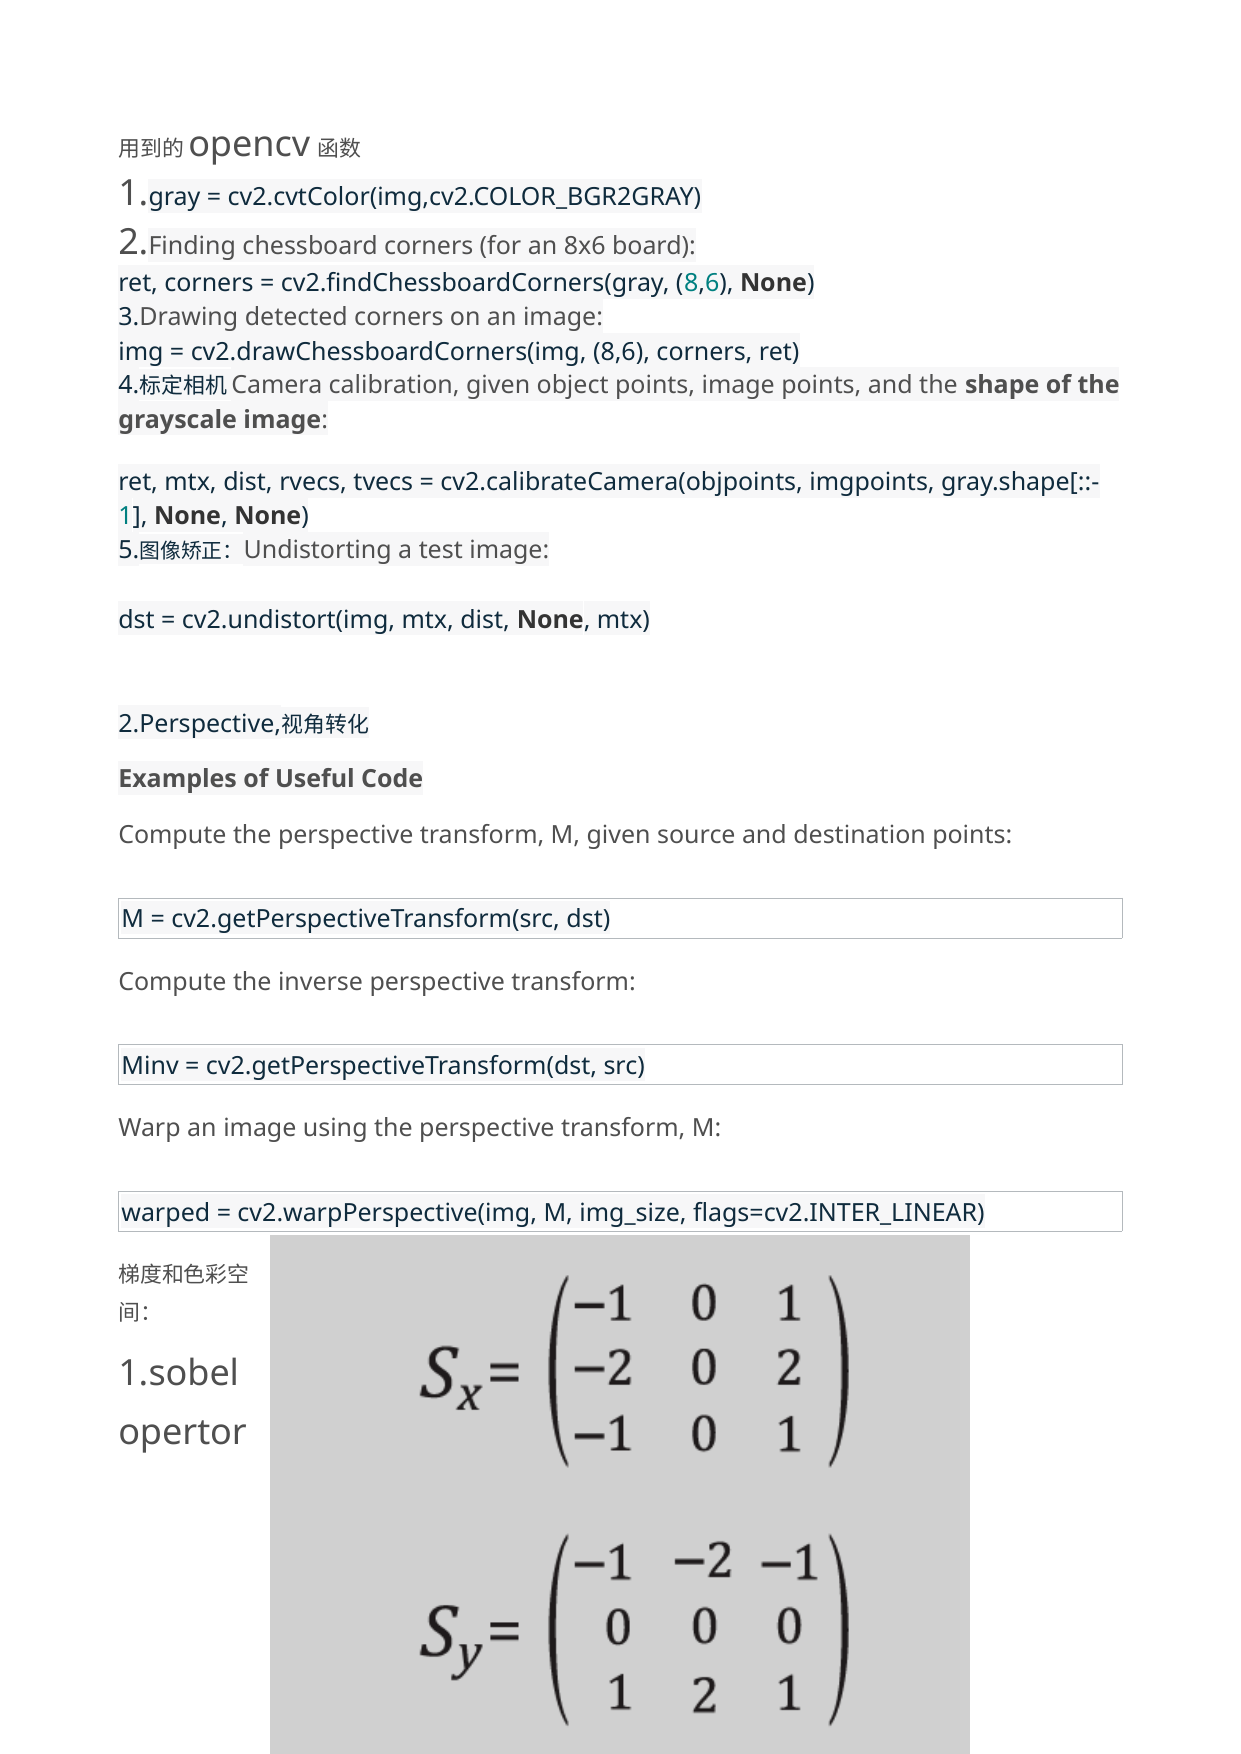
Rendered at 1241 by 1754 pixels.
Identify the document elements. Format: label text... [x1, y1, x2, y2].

text 2.Perspective,视角转化 [118, 705, 1122, 739]
text ret, corners = cv2.findChessboardCorners(gray, (8,6), None) [118, 265, 1122, 299]
text M = cv2.getPerspectiveTransform(src, dst) [119, 899, 1122, 938]
picture [270, 1235, 970, 1754]
text 5.图像矫正：Undistorting a test image: [118, 532, 1122, 566]
text 用到的opencv函数 [118, 118, 1122, 167]
text 2.Finding chessboard corners (for an 8x6 board): [118, 216, 1122, 265]
text dst = cv2.undistort(img, mtx, dist, None, mtx) [118, 566, 1122, 635]
text 4.标定相机Camera calibration, given object points, image points, and the shape of the grayscale image: [118, 367, 1122, 435]
text 1.gray = cv2.cvtColor(img,cv2.COLOR_BGR2GRAY) [118, 167, 1122, 216]
text ret, mtx, dist, rvecs, tvecs = cv2.calibrateCamera(objpoints, imgpoints, gray.shape[::-1], None, None) [118, 464, 1122, 532]
text Minv = cv2.getPerspectiveTransform(dst, src) [119, 1045, 1122, 1084]
text img = cv2.drawChessboardCorners(img, (8,6), corners, ret) [118, 333, 1122, 367]
text 1.sobel opertor [118, 1347, 270, 1455]
text Compute the perspective transform, M, given source and destination points: [118, 816, 1122, 850]
text 3.Drawing detected corners on an image: [118, 299, 1122, 333]
text Compute the inverse perspective transform: [118, 963, 1122, 997]
text warped = cv2.warpPerspective(img, M, img_size, flags=cv2.INTER_LINEAR) [119, 1192, 1122, 1231]
text 梯度和色彩空间： [118, 1257, 270, 1326]
text Warp an image using the perspective transform, M: [118, 1110, 1122, 1144]
text [970, 1257, 1122, 1326]
text [970, 1347, 1122, 1455]
text Examples of Useful Code [118, 761, 1122, 795]
